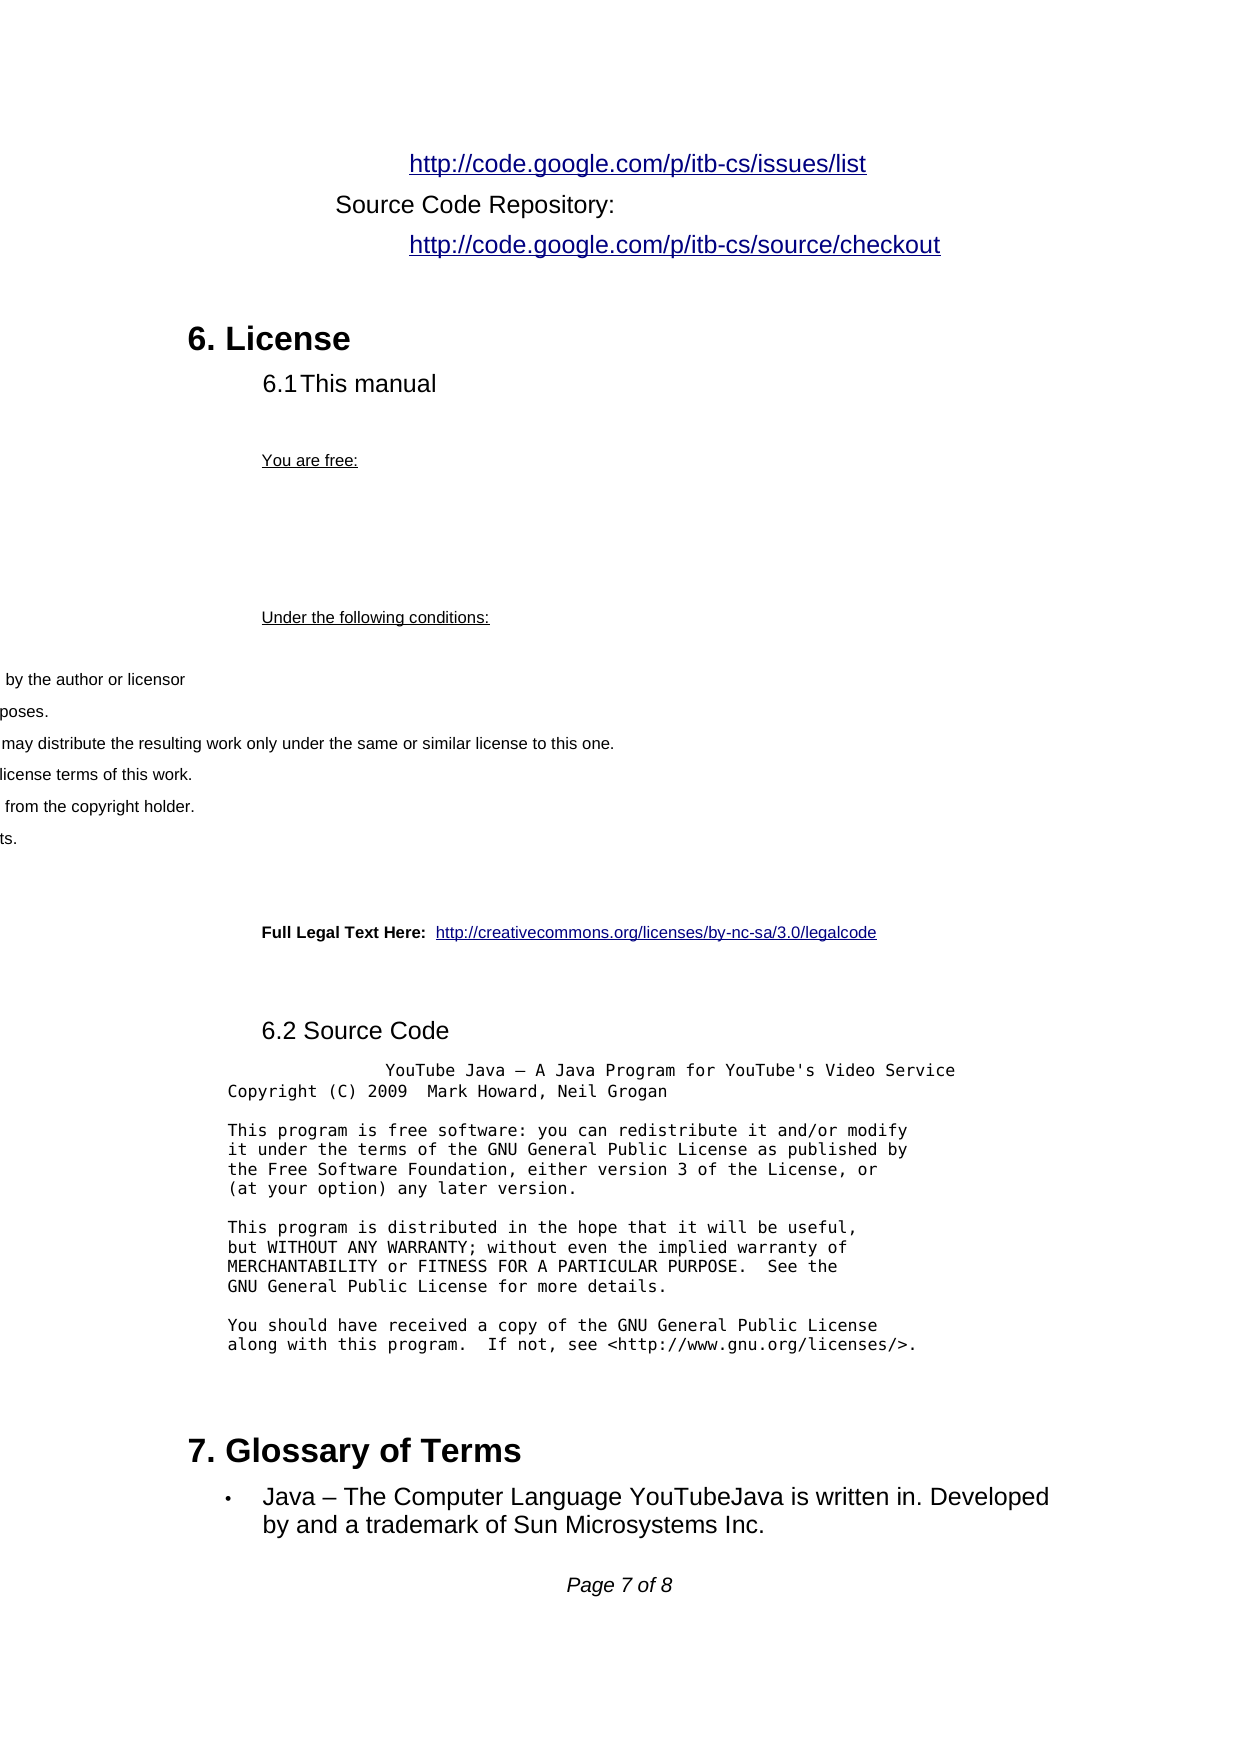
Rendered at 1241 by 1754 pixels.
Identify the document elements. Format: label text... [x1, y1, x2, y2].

list Full Legal Text Here: http://creativecommons.org/licenses/by-nc-sa/3.0/legalcode [261, 923, 1053, 942]
text GNU General Public License for more details. [187, 1276, 1053, 1296]
subtitle License [187, 320, 1053, 357]
list Share Alike. If you alter, transform, or build upon this work, you may distribute the resulting work only under the same or similar license to this one. [0, 734, 1053, 753]
list Noncommercial. You may not use this work for commercial purposes. [0, 702, 1053, 721]
text but WITHOUT ANY WARRANTY; without even the implied warranty of [187, 1237, 1053, 1257]
text (at your option) any later version. [187, 1179, 1053, 1198]
list For any reuse or distribution, you must make clear to others the license terms of this work. [0, 766, 1053, 785]
list Any of the above conditions can be waived if you get permission from the copyright holder. [0, 797, 1053, 816]
text it under the terms of the GNU General Public License as published by [187, 1140, 1053, 1159]
text 6.2 Source Code [261, 1017, 1053, 1045]
text the Free Software Foundation, either version 3 of the License, or [187, 1159, 1053, 1179]
subtitle Glossary of Terms [187, 1432, 1053, 1470]
text This program is free software: you can redistribute it and/or modify [187, 1121, 1053, 1140]
text YouTube Java – A Java Program for YouTube's Video Service [187, 1057, 1053, 1082]
list Java – The Computer Language YouTubeJava is written in. Developed by and a trademark of Sun Microsystems Inc. [225, 1482, 1053, 1538]
text along with this program. If not, see <http://www.gnu.org/licenses/>. [187, 1335, 1053, 1354]
text MERCHANTABILITY or FITNESS FOR A PARTICULAR PURPOSE. See the [187, 1257, 1053, 1276]
text Under the following conditions: [261, 608, 1053, 627]
list Nothing in this license impairs or restricts the author's moral rights. [0, 829, 1053, 848]
list to Remix — to adapt the work [0, 545, 1053, 564]
list FF [0, 954, 1053, 973]
text This program is distributed in the hope that it will be useful, [187, 1218, 1053, 1237]
text Copyright (C) 2009 Mark Howard, Neil Grogan [187, 1082, 1053, 1101]
text Source Code Repository: [187, 191, 1053, 218]
list This manual [262, 370, 1053, 398]
text http://code.google.com/p/itb-cs/source/checkout [187, 231, 1053, 259]
text http://code.google.com/p/itb-cs/issues/list [187, 150, 1053, 178]
list to Share — to copy, distribute and transmit the work [0, 513, 1053, 533]
list Attribution. You must attribute the work in the manner specified by the author or licensor [0, 671, 1053, 690]
text You are free: [261, 451, 1053, 470]
text You should have received a copy of the GNU General Public License [187, 1315, 1053, 1335]
